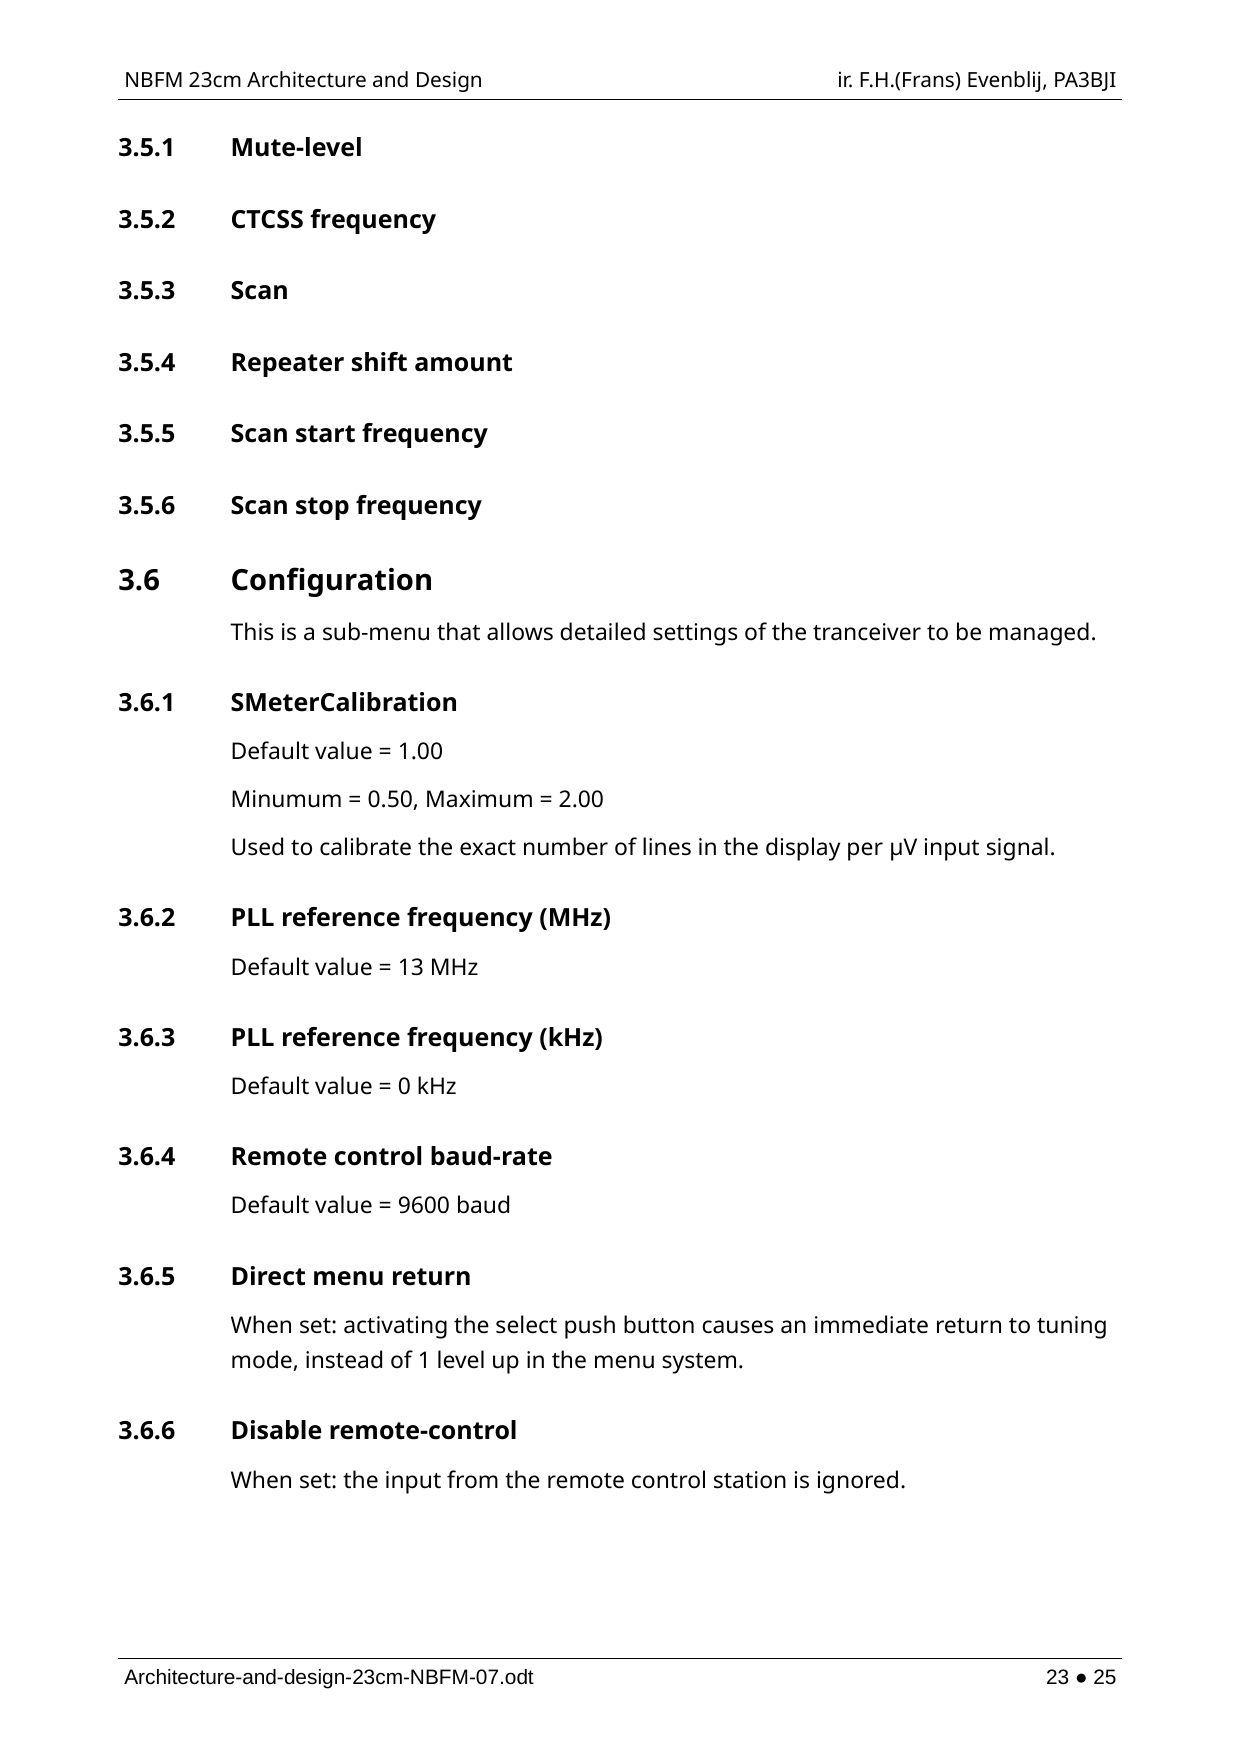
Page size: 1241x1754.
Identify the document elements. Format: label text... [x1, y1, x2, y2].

list PLL reference frequency (kHz) [118, 1019, 1122, 1053]
list Scan [118, 273, 1122, 307]
text Default value = 13 MHz [230, 946, 1122, 982]
list Scan start frequency [118, 416, 1122, 450]
list Repeater shift amount [118, 344, 1122, 379]
list Mute-level [118, 130, 1122, 164]
list Direct menu return [118, 1258, 1122, 1292]
text This is a sub-menu that allows detailed settings of the tranceiver to be managed. [230, 611, 1122, 647]
text When set: the input from the remote control station is ignored. [230, 1459, 1122, 1495]
text Used to calibrate the exact number of lines in the display per μV input signal. [230, 827, 1122, 862]
list Scan stop frequency [118, 488, 1122, 522]
list CTCSS frequency [118, 201, 1122, 236]
list PLL reference frequency (MHz) [118, 900, 1122, 934]
list Remote control baud-rate [118, 1139, 1122, 1173]
text Default value = 1.00 [230, 731, 1122, 766]
text Default value = 9600 baud [230, 1185, 1122, 1221]
list Configuration [118, 559, 1122, 599]
text Minumum = 0.50, Maximum = 2.00 [230, 779, 1122, 814]
text Default value = 0 kHz [230, 1066, 1122, 1101]
list Disable remote-control [118, 1413, 1122, 1447]
list SMeterCalibration [118, 684, 1122, 718]
text When set: activating the select push button causes an immediate return to tuning mode, instead of 1 level up in the menu system. [230, 1305, 1122, 1376]
